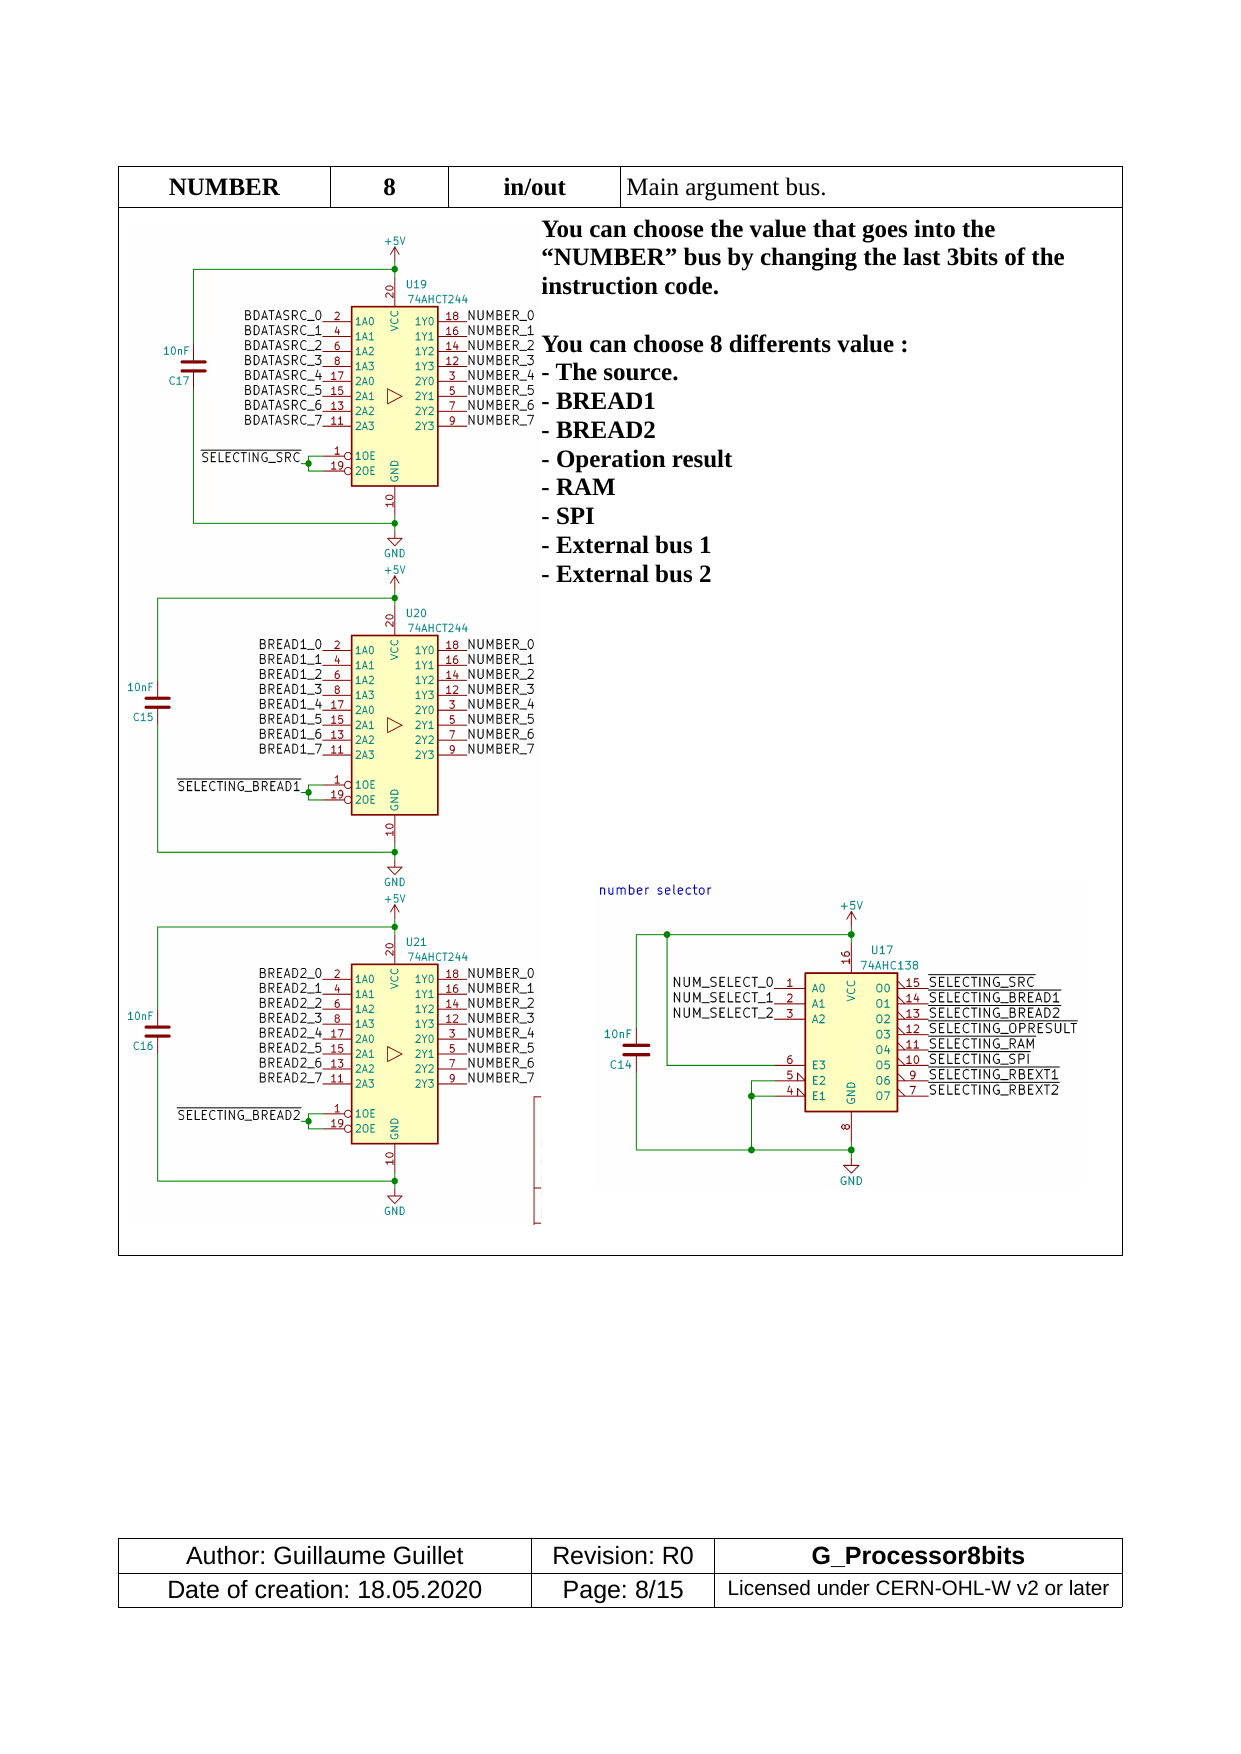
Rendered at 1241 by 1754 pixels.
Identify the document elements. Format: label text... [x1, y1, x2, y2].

table_header Main argument bus. [621, 167, 1122, 207]
picture [127, 223, 542, 1225]
table_header NUMBER [119, 167, 330, 207]
table_header in/out [449, 167, 620, 207]
table_header 8 [331, 167, 448, 207]
picture [593, 880, 1083, 1187]
table_cell You can choose the value that goes into the “NUMBER” bus by changing the last 3bits of the instruction code. You can choose 8 differents value : - The source. - BREAD1 - BREAD2 - Operation result - RAM - SPI - External bus 1 - External bus 2 [119, 208, 1122, 1254]
